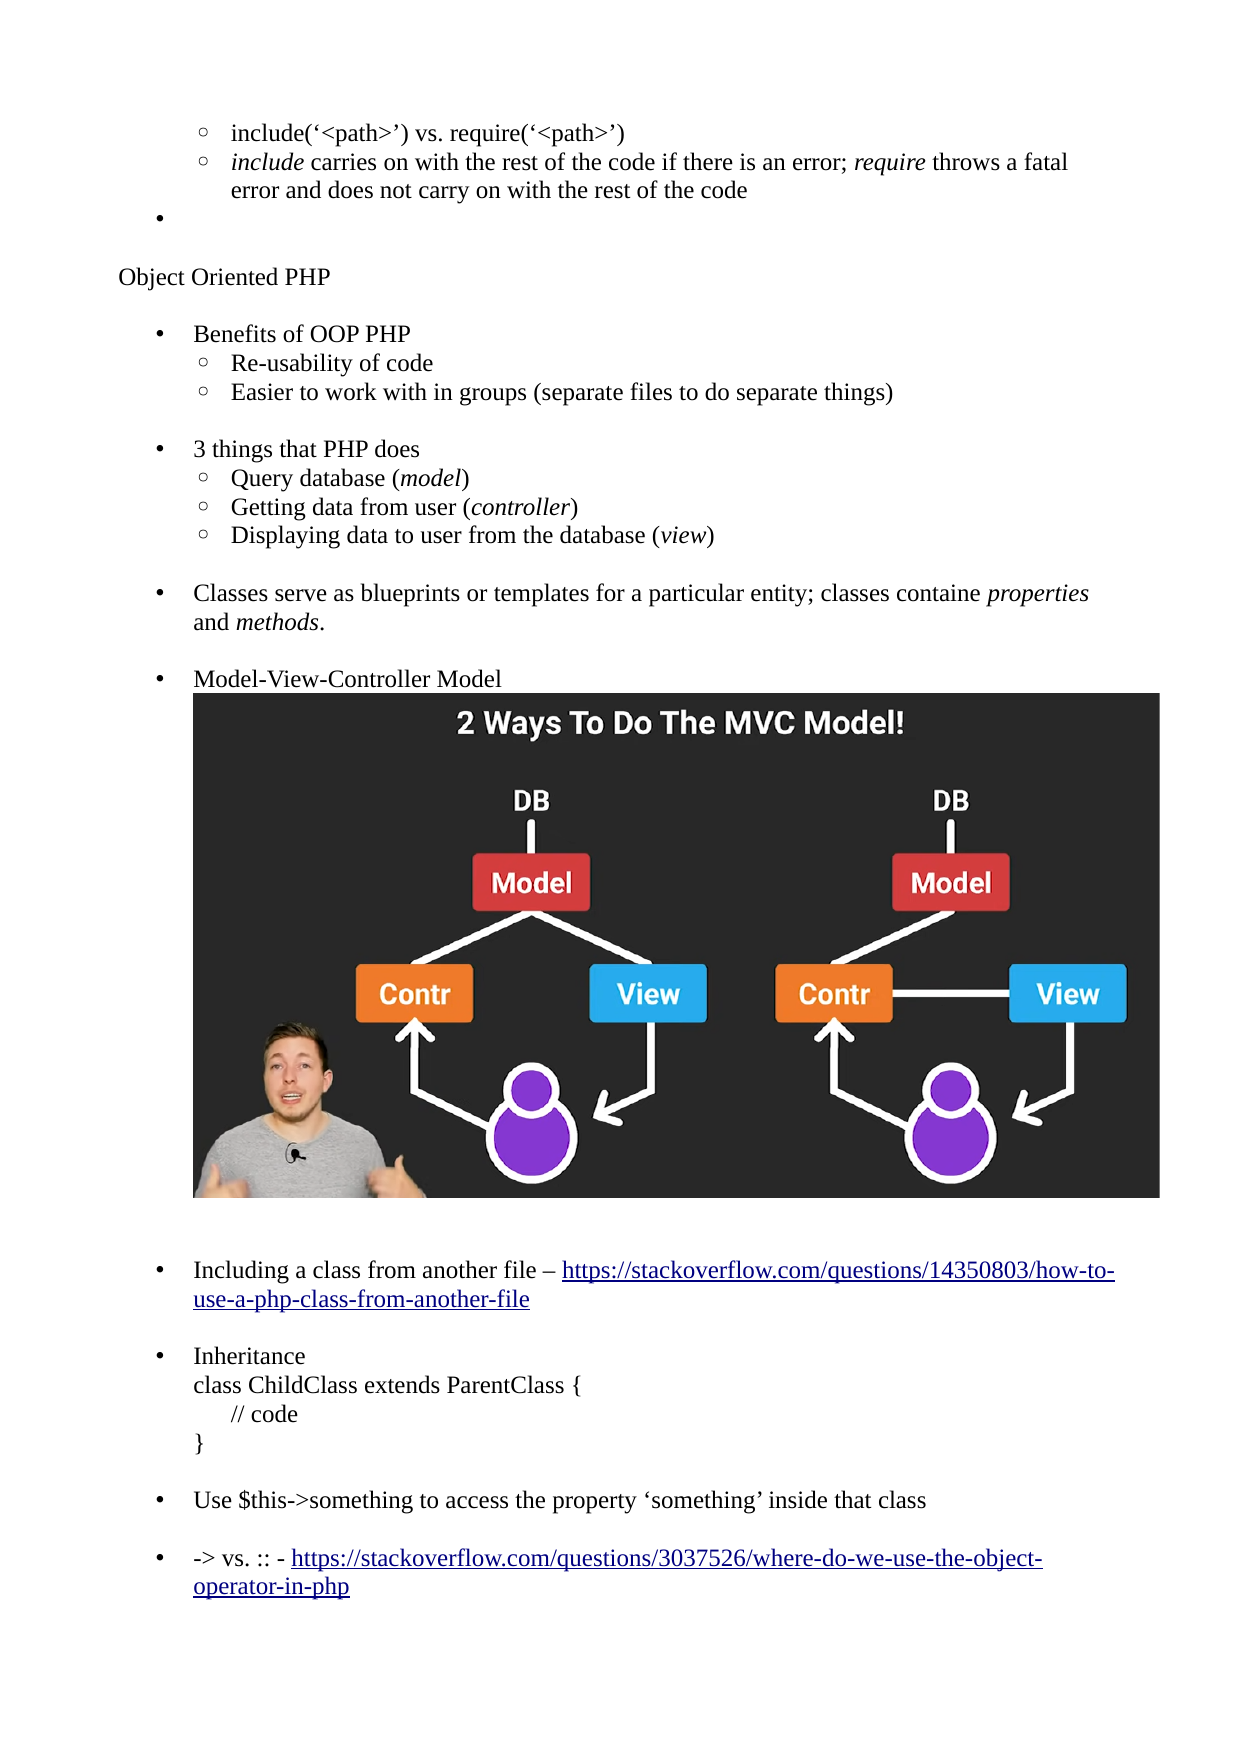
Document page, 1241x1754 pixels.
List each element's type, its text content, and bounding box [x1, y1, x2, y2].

picture [193, 693, 1160, 1198]
list class ChildClass extends ParentClass { [156, 1370, 1122, 1399]
list 3 things that PHP does [156, 434, 1122, 463]
list Classes serve as blueprints or templates for a particular entity; classes containe properties and methods. [156, 578, 1122, 636]
list Benefits of OOP PHP [156, 319, 1122, 348]
list Re-usability of code [193, 348, 1122, 377]
list Displaying data to user from the database (view) [193, 521, 1122, 549]
list Including a class from another file – https://stackoverflow.com/questions/14350803/how-to-use-a-php-class-from-another-file [156, 1255, 1122, 1313]
list Inheritance [156, 1341, 1122, 1370]
list -> vs. :: - https://stackoverflow.com/questions/3037526/where-do-we-use-the-object-operator-in-php [156, 1543, 1122, 1600]
list } [156, 1428, 1122, 1456]
list Query database (model) [193, 463, 1122, 492]
list Use $this->something to access the property ‘something’ inside that class [156, 1485, 1122, 1514]
list // code [193, 1399, 1122, 1428]
list include carries on with the rest of the code if there is an error; require throws a fatal error and does not carry on with the rest of the code [193, 147, 1122, 204]
list Getting data from user (controller) [193, 492, 1122, 521]
list Model-View-Controller Model [156, 664, 1122, 693]
text Object Oriented PHP [118, 262, 1122, 291]
list include(‘<path>’) vs. require(‘<path>’) [193, 118, 1122, 147]
list Easier to work with in groups (separate files to do separate things) [193, 377, 1122, 406]
